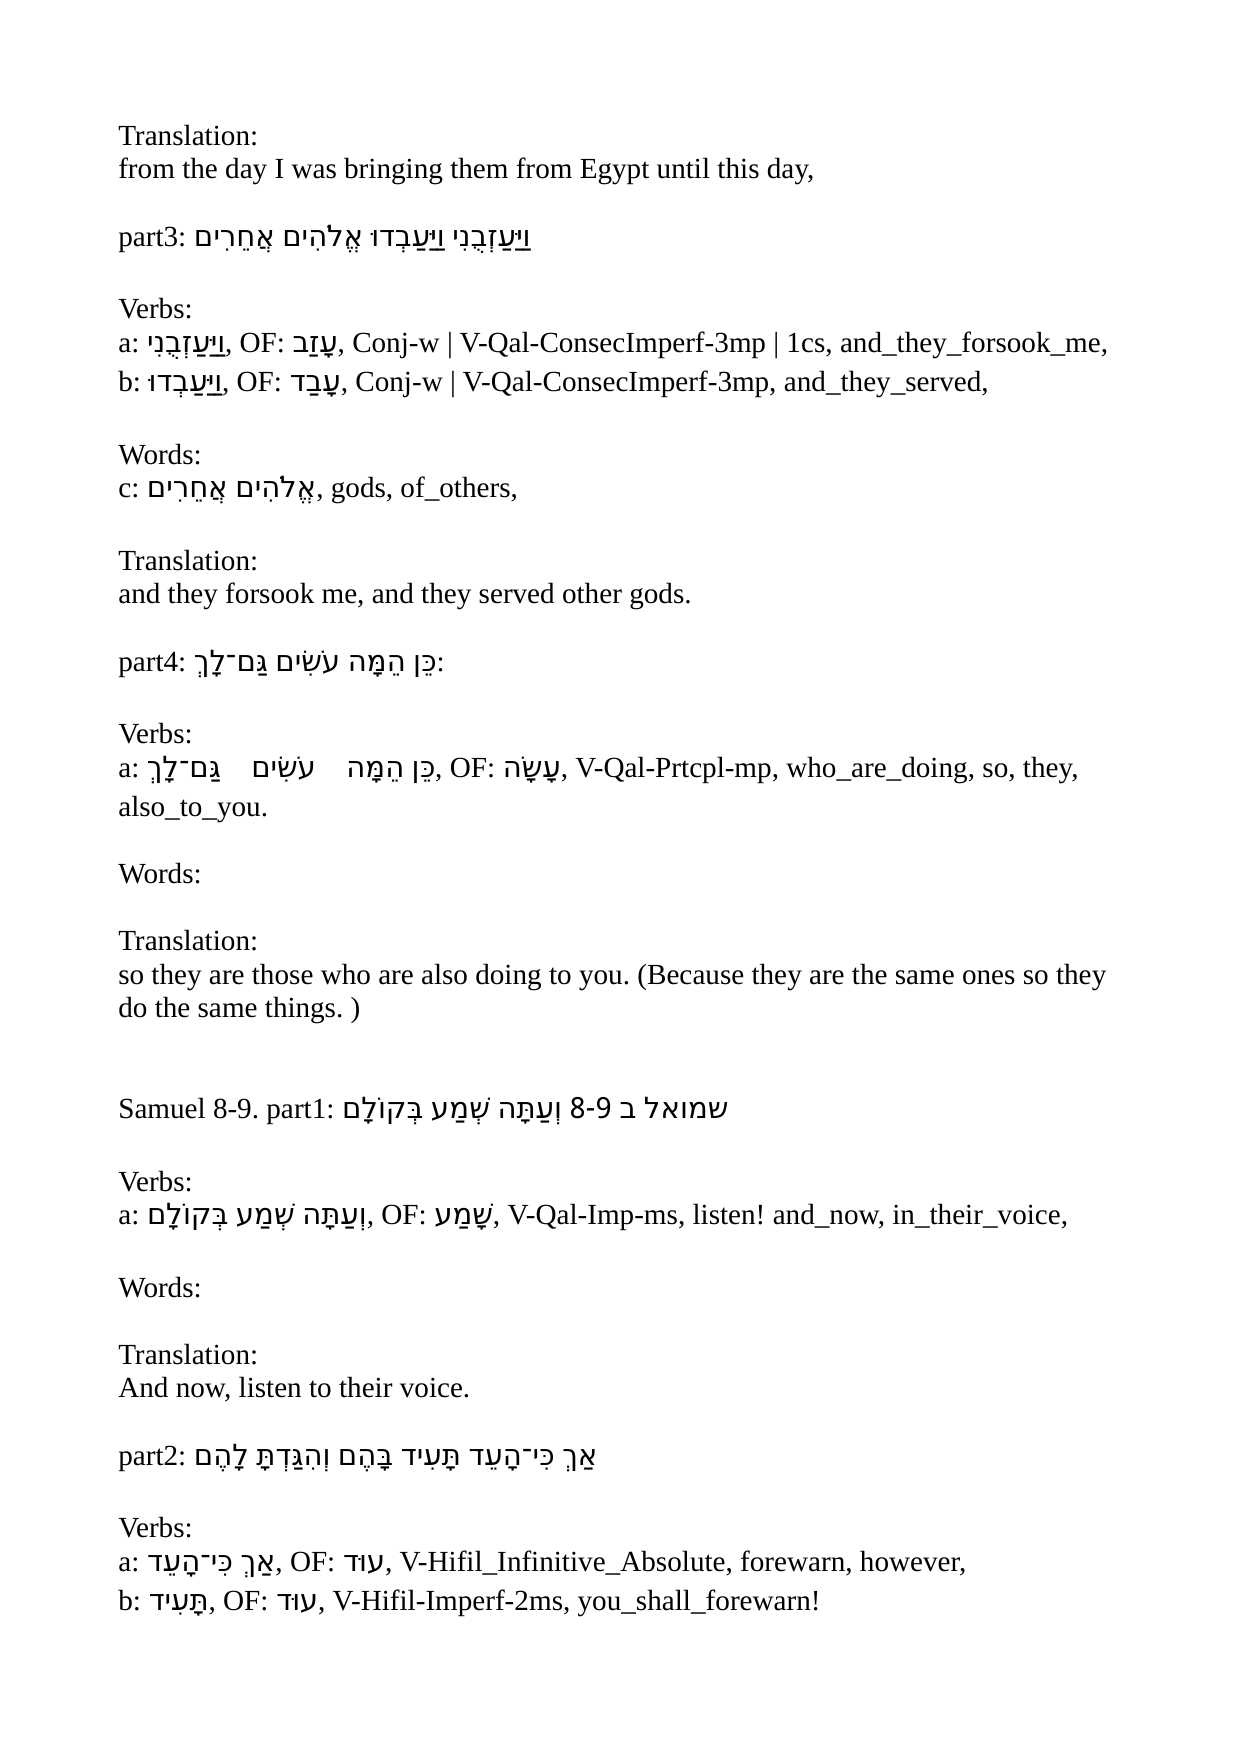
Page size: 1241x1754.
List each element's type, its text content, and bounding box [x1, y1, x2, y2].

text Words: [118, 437, 1122, 470]
text Translation: [118, 1337, 1122, 1371]
text a: אַךְ כִּי־הָעֵד, OF: עוּד, V-Hifil_Infinitive_Absolute, forewarn, however, [118, 1544, 1122, 1583]
text And now, listen to their voice. [118, 1371, 1122, 1404]
text part3: וַיַּעַזְבֻנִי וַיַּעַבְדוּ אֱלֹהִים אֲחֵרִים [118, 219, 1122, 258]
text Verbs: [118, 716, 1122, 750]
text Words: [118, 856, 1122, 890]
text b: וַיַּעַבְדוּ, OF: עָבַד, Conj-w | V-Qal-ConsecImperf-3mp, and_they_served, [118, 364, 1122, 403]
text part2: אַךְ כִּי־הָעֵד תָּעִיד בָּהֶם וְהִגַּדְתָּ לָהֶם [118, 1438, 1122, 1477]
text Verbs: [118, 1510, 1122, 1544]
text b: תָּעִיד, OF: עוּד, V-Hifil-Imperf-2ms, you_shall_forewarn! [118, 1583, 1122, 1622]
text Words: [118, 1270, 1122, 1303]
text so they are those who are also doing to you. (Because they are the same ones so they do the same things. ) [118, 957, 1122, 1024]
text Translation: [118, 923, 1122, 957]
text a: וַיַּעַזְבֻנִי, OF: עָזַב, Conj-w | V-Qal-ConsecImperf-3mp | 1cs, and_they_forsook_me, [118, 325, 1122, 364]
text Translation: [118, 543, 1122, 577]
text Verbs: [118, 1164, 1122, 1197]
text Samuel 8-9. part1: שמואל ב 8-9 וְעַתָּה שְׁמַע בְּקוֹלָם [118, 1091, 1122, 1130]
text Translation: [118, 118, 1122, 152]
text Verbs: [118, 291, 1122, 325]
text from the day I was bringing them from Egypt until this day, [118, 152, 1122, 185]
text c: אֱלֹהִים אֲחֵרִים, gods, of_others, [118, 470, 1122, 509]
text part4: כֵּן הֵמָּה עֹשִׂים גַּם־לָךְ: [118, 644, 1122, 683]
text and they forsook me, and they served other gods. [118, 577, 1122, 610]
text a: וְעַתָּה שְׁמַע בְּקוֹלָם, OF: שָׁמַע, V-Qal-Imp-ms, listen! and_now, in_their_voice, [118, 1197, 1122, 1236]
text a: כֵּן הֵמָּה עֹשִׂים גַּם־לָךְ, OF: עָשָֹה, V-Qal-Prtcpl-mp, who_are_doing, so, they, also_to_you. [118, 750, 1122, 823]
